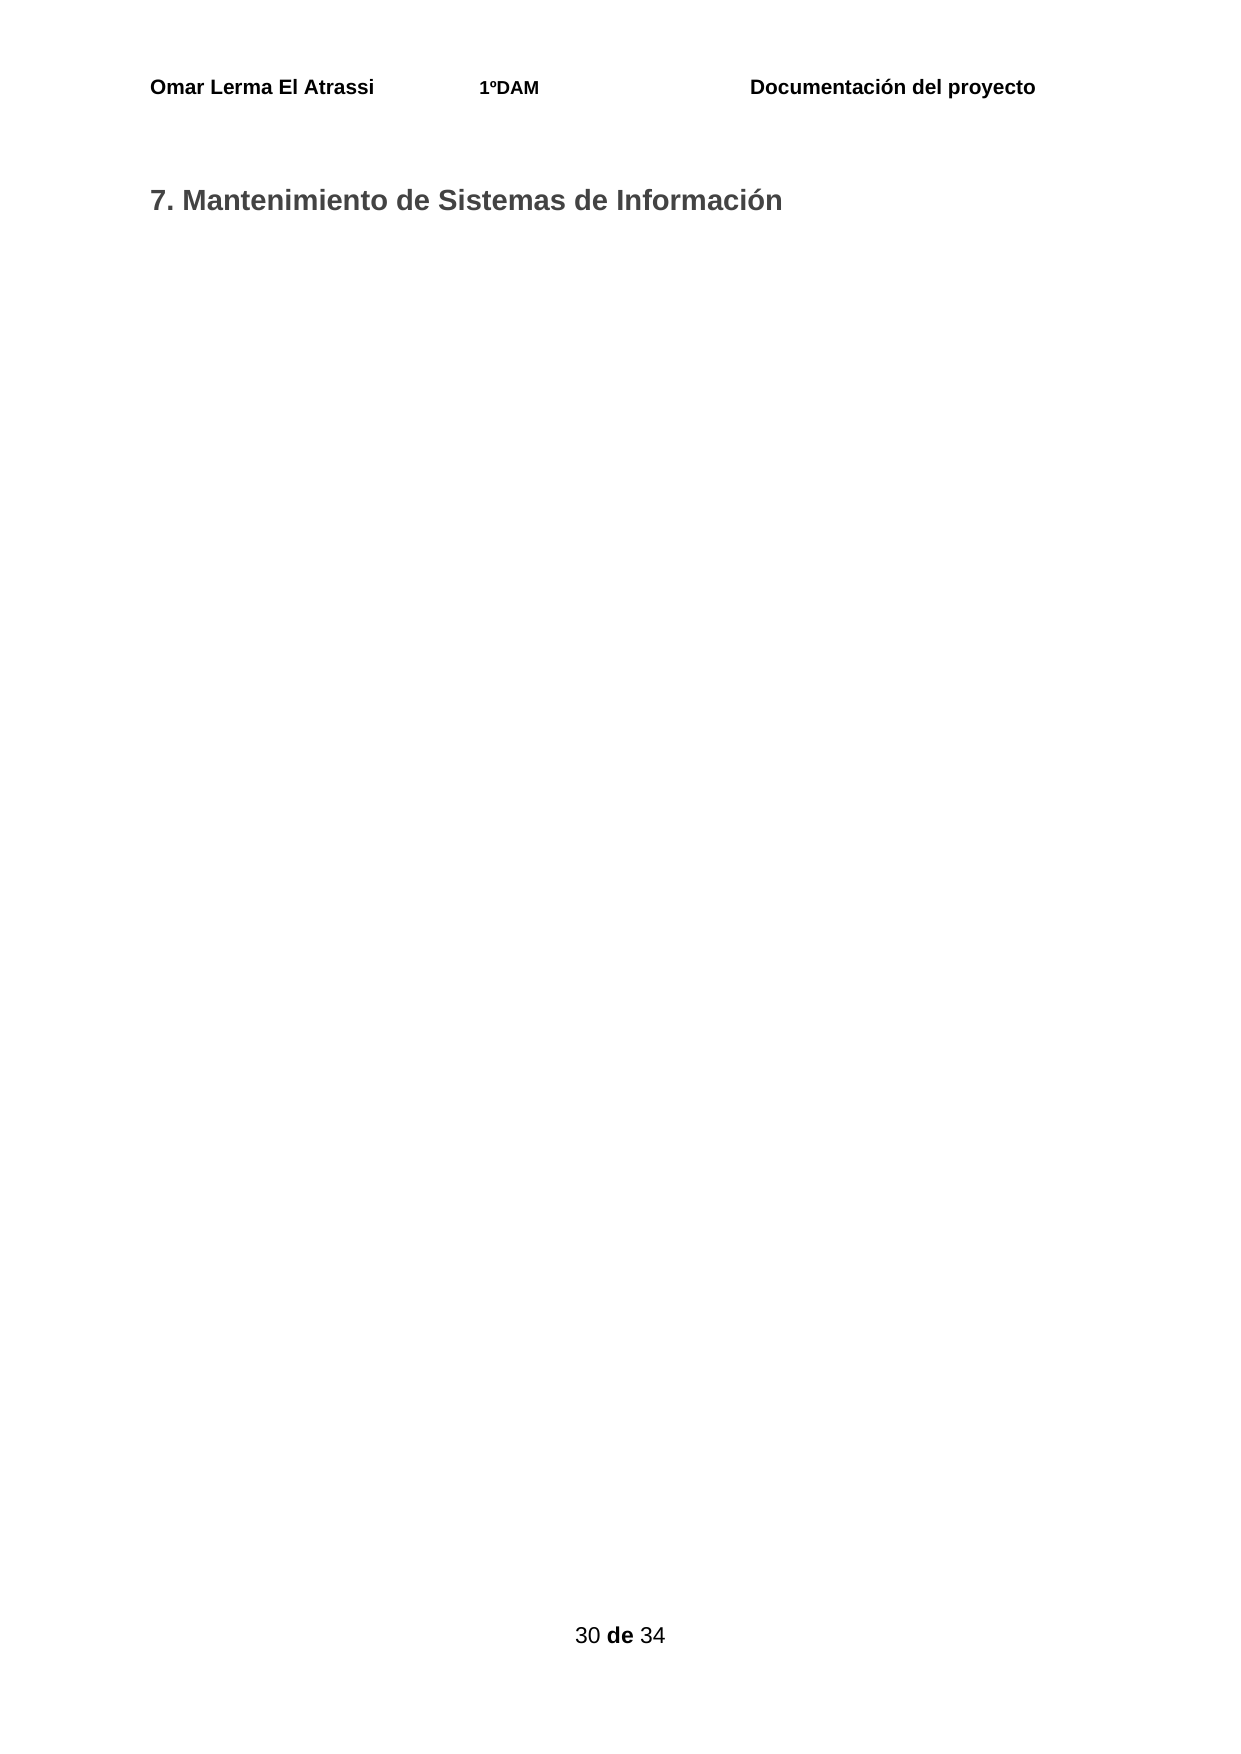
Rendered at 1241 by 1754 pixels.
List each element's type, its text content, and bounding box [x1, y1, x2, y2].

subtitle 7. Mantenimiento de Sistemas de Información [150, 183, 1090, 217]
